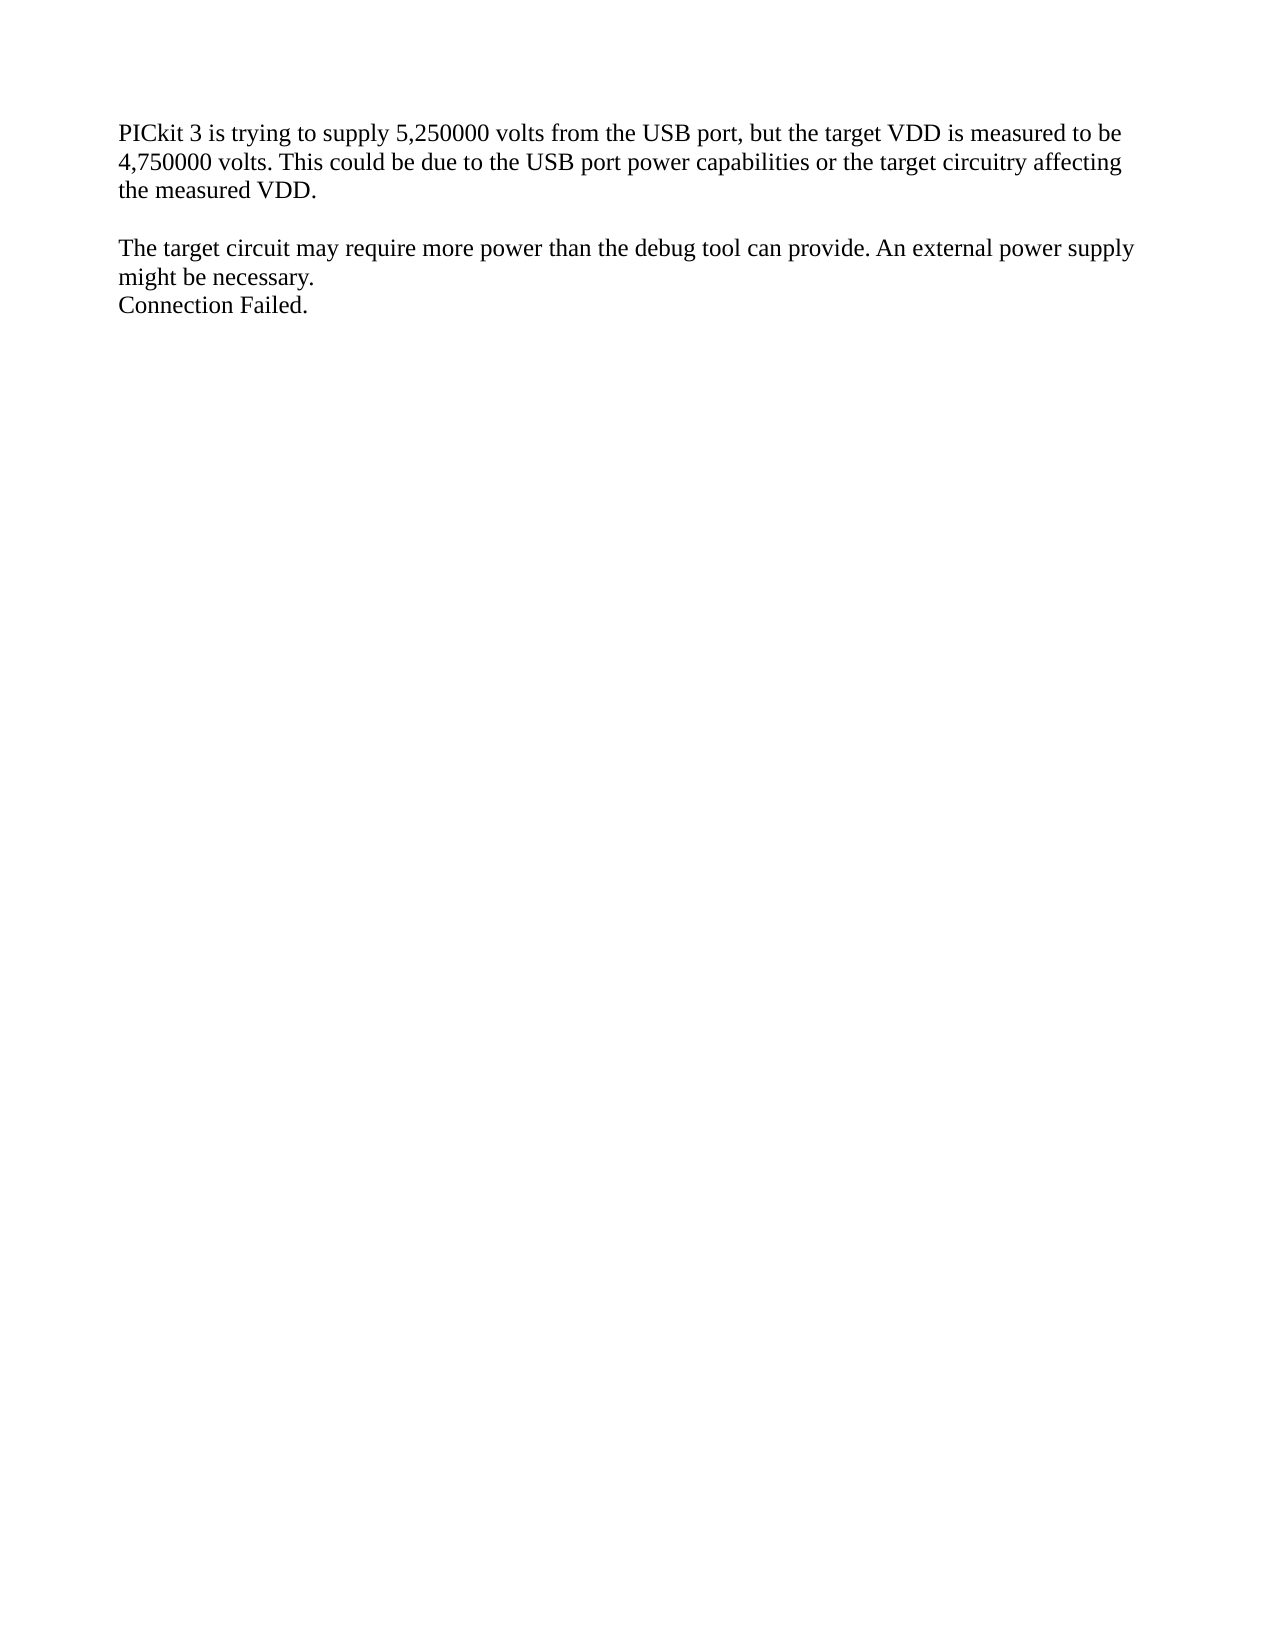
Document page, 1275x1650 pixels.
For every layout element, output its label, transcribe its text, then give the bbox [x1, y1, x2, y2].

text The target circuit may require more power than the debug tool can provide. An external power supply might be necessary. [118, 233, 1157, 291]
text PICkit 3 is trying to supply 5,250000 volts from the USB port, but the target VDD is measured to be 4,750000 volts. This could be due to the USB port power capabilities or the target circuitry affecting the measured VDD. [118, 118, 1157, 204]
text Connection Failed. [118, 291, 1157, 319]
